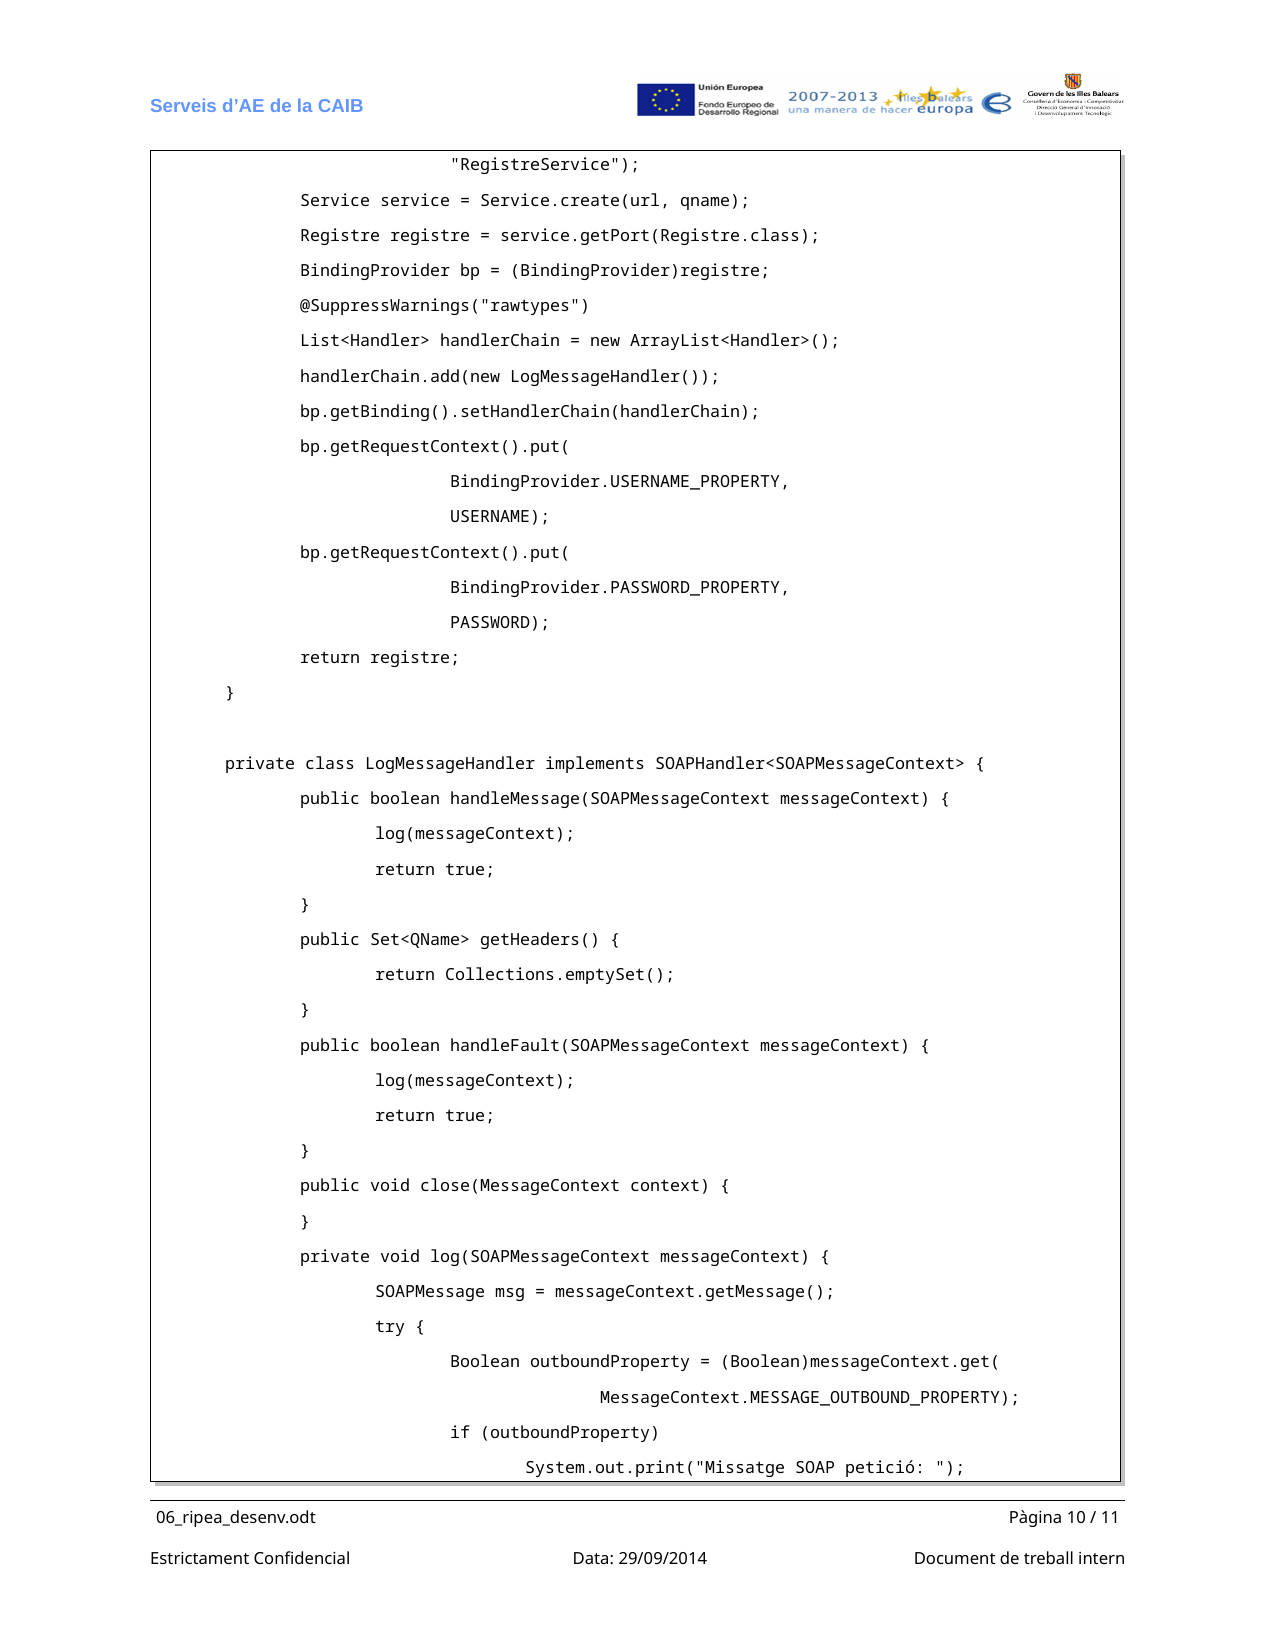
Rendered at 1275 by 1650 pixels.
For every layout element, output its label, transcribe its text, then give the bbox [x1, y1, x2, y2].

text } [151, 1206, 1120, 1232]
text Registre registre = service.getPort(Registre.class); [151, 220, 1120, 246]
text } [151, 889, 1120, 915]
text SOAPMessage msg = messageContext.getMessage(); [151, 1277, 1120, 1302]
text PASSWORD); [151, 608, 1120, 633]
text Boolean outboundProperty = (Boolean)messageContext.get( [151, 1347, 1120, 1373]
text List<Handler> handlerChain = new ArrayList<Handler>(); [151, 326, 1120, 352]
text return true; [151, 1101, 1120, 1126]
text public Set<QName> getHeaders() { [151, 924, 1120, 950]
text BindingProvider.PASSWORD_PROPERTY, [151, 572, 1120, 598]
text log(messageContext); [151, 1065, 1120, 1091]
text if (outboundProperty) [151, 1417, 1120, 1443]
text private void log(SOAPMessageContext messageContext) { [151, 1241, 1120, 1267]
text bp.getRequestContext().put( [151, 537, 1120, 563]
text public void close(MessageContext context) { [151, 1171, 1120, 1197]
text MessageContext.MESSAGE_OUTBOUND_PROPERTY); [151, 1382, 1120, 1408]
text } [151, 1136, 1120, 1162]
text return registre; [151, 643, 1120, 669]
text return Collections.emptySet(); [151, 960, 1120, 986]
text return true; [151, 854, 1120, 880]
text public boolean handleFault(SOAPMessageContext messageContext) { [151, 1030, 1120, 1056]
text bp.getBinding().setHandlerChain(handlerChain); [151, 396, 1120, 422]
text try { [151, 1312, 1120, 1338]
text handlerChain.add(new LogMessageHandler()); [151, 361, 1120, 387]
text log(messageContext); [151, 819, 1120, 845]
text BindingProvider.USERNAME_PROPERTY, [151, 467, 1120, 493]
text USERNAME); [151, 502, 1120, 528]
text "RegistreService"); [151, 151, 1120, 176]
text BindingProvider bp = (BindingProvider)registre; [151, 256, 1120, 281]
text @SuppressWarnings("rawtypes") [151, 291, 1120, 317]
picture [636, 73, 1125, 116]
text } [151, 678, 1120, 704]
text Service service = Service.create(url, qname); [151, 185, 1120, 211]
text public boolean handleMessage(SOAPMessageContext messageContext) { [151, 784, 1120, 809]
text private class LogMessageHandler implements SOAPHandler<SOAPMessageContext> { [151, 748, 1120, 774]
text bp.getRequestContext().put( [151, 432, 1120, 457]
text System.out.print("Missatge SOAP petició: "); [151, 1453, 1120, 1481]
text } [151, 995, 1120, 1021]
